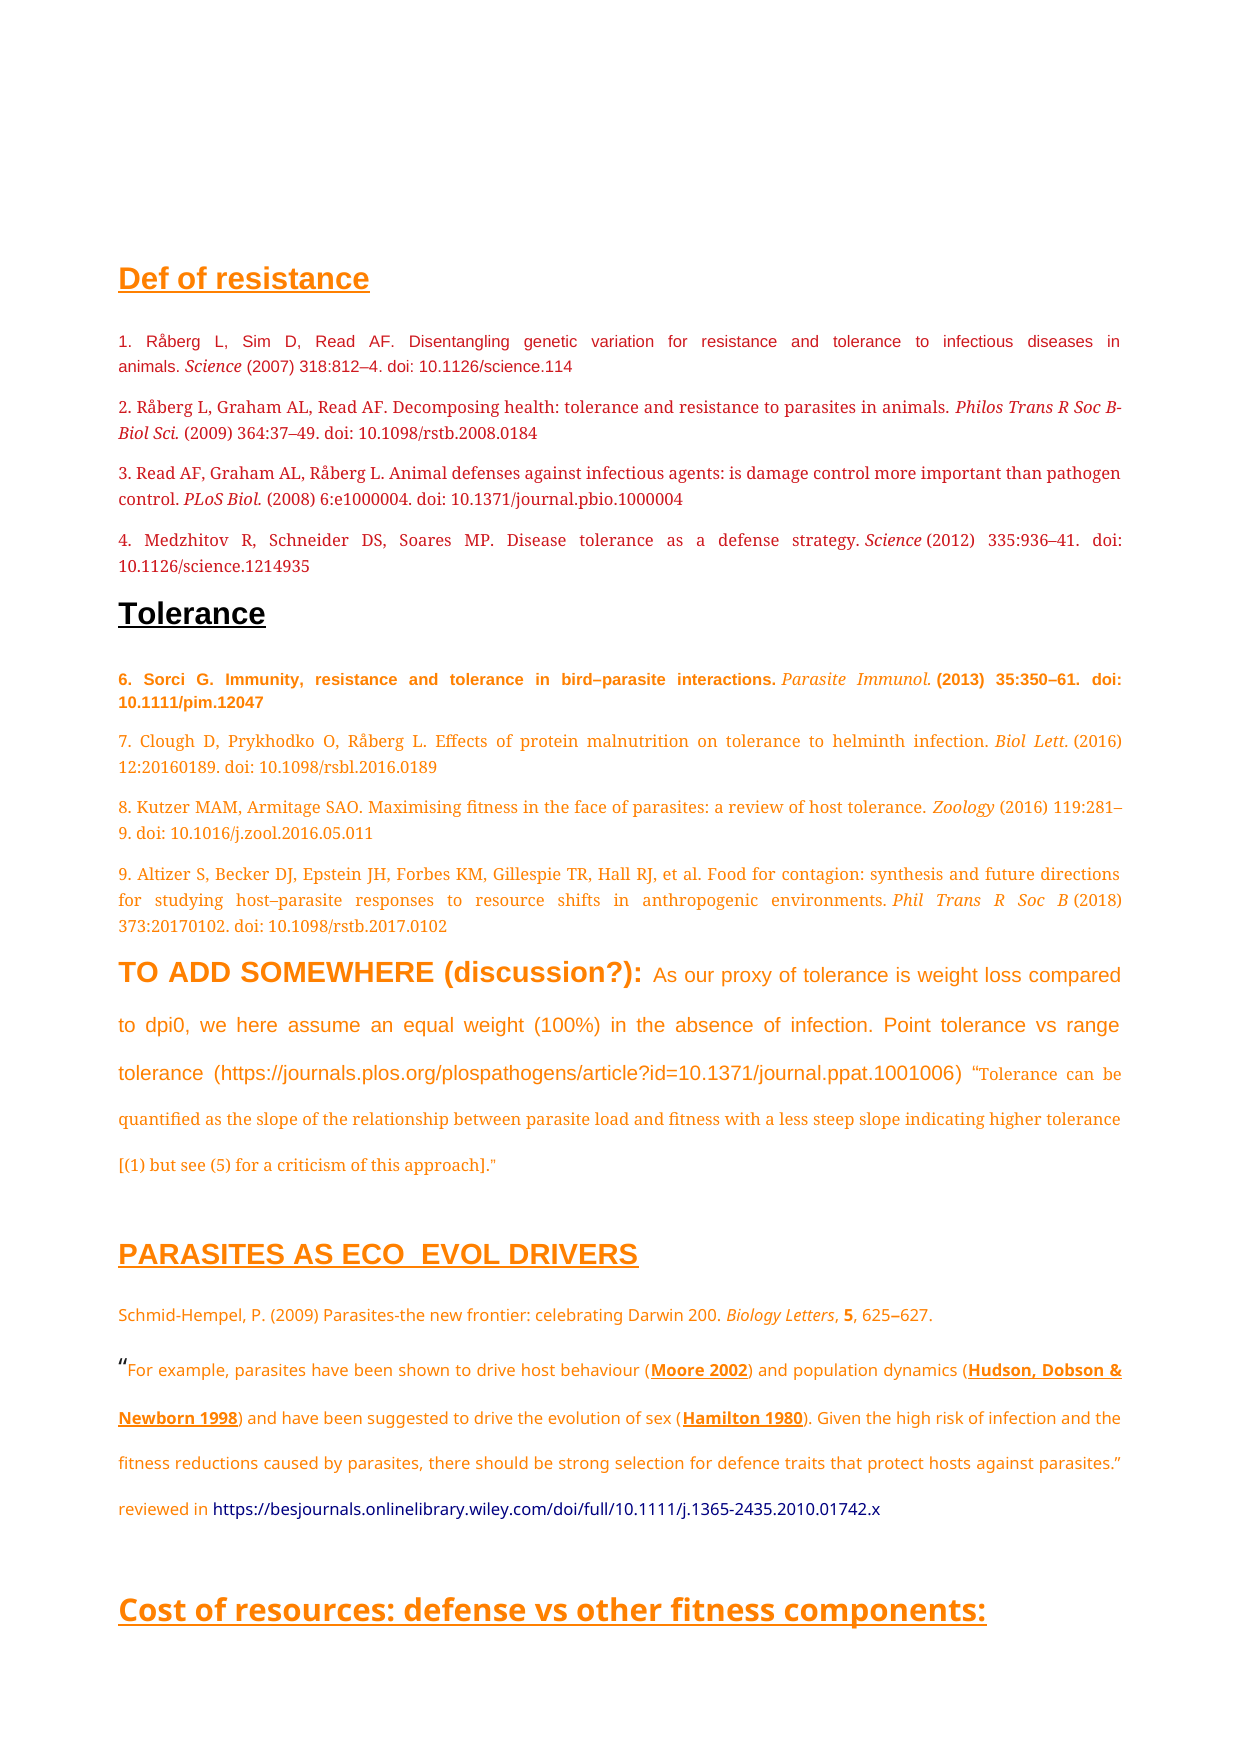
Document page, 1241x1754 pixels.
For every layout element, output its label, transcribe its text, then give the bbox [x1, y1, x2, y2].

text TO ADD SOMEWHERE (discussion?): As our proxy of tolerance is weight loss compared to dpi0, we here assume an equal weight (100%) in the absence of infection. Point tolerance vs range tolerance (https://journals.plos.org/plospathogens/article?id=10.1371/journal.ppat.1001006) “Tolerance can be quantified as the slope of the relationship between parasite load and fitness with a less steep slope indicating higher tolerance [(1) but see (5) for a criticism of this approach].” [118, 955, 1122, 1176]
text Def of resistance [118, 260, 1122, 296]
text “For example, parasites have been shown to drive host behaviour (Moore 2002) and population dynamics (Hudson, Dobson & Newborn 1998) and have been suggested to drive the evolution of sex (Hamilton 1980). Given the high risk of infection and the fitness reductions caused by parasites, there should be strong selection for defence traits that protect hosts against parasites.” reviewed in https://besjournals.onlinelibrary.wiley.com/doi/full/10.1111/j.1365-2435.2010.01742.x [118, 1349, 1122, 1520]
text Schmid‐Hempel, P. (2009) Parasites‐the new frontier: celebrating Darwin 200. Biology Letters, 5, 625–627. [118, 1304, 1122, 1327]
text Tolerance [118, 595, 1122, 631]
text Cost of resources: defense vs other fitness components: [118, 1588, 1122, 1631]
text PARASITES AS ECO_EVOL DRIVERS [118, 1237, 1122, 1271]
text 2. Råberg L, Graham AL, Read AF. Decomposing health: tolerance and resistance to parasites in animals. Philos Trans R Soc B-Biol Sci. (2009) 364:37–49. doi: 10.1098/rstb.2008.0184 [118, 395, 1122, 444]
text 9. Altizer S, Becker DJ, Epstein JH, Forbes KM, Gillespie TR, Hall RJ, et al. Food for contagion: synthesis and future directions for studying host–parasite responses to resource shifts in anthropogenic environments. Phil Trans R Soc B (2018) 373:20170102. doi: 10.1098/rstb.2017.0102 [118, 862, 1122, 937]
text 3. Read AF, Graham AL, Råberg L. Animal defenses against infectious agents: is damage control more important than pathogen control. PLoS Biol. (2008) 6:e1000004. doi: 10.1371/journal.pbio.1000004 [118, 462, 1122, 511]
text 1. Råberg L, Sim D, Read AF. Disentangling genetic variation for resistance and tolerance to infectious diseases in animals. Science (2007) 318:812–4. doi: 10.1126/science.114 [118, 332, 1122, 377]
text 4. Medzhitov R, Schneider DS, Soares MP. Disease tolerance as a defense strategy. Science (2012) 335:936–41. doi: 10.1126/science.1214935 [118, 528, 1122, 577]
text 6. Sorci G. Immunity, resistance and tolerance in bird–parasite interactions. Parasite Immunol. (2013) 35:350–61. doi: 10.1111/pim.12047 [118, 667, 1122, 712]
text 8. Kutzer MAM, Armitage SAO. Maximising fitness in the face of parasites: a review of host tolerance. Zoology (2016) 119:281–9. doi: 10.1016/j.zool.2016.05.011 [118, 796, 1122, 844]
text 7. Clough D, Prykhodko O, Råberg L. Effects of protein malnutrition on tolerance to helminth infection. Biol Lett. (2016) 12:20160189. doi: 10.1098/rsbl.2016.0189 [118, 729, 1122, 778]
